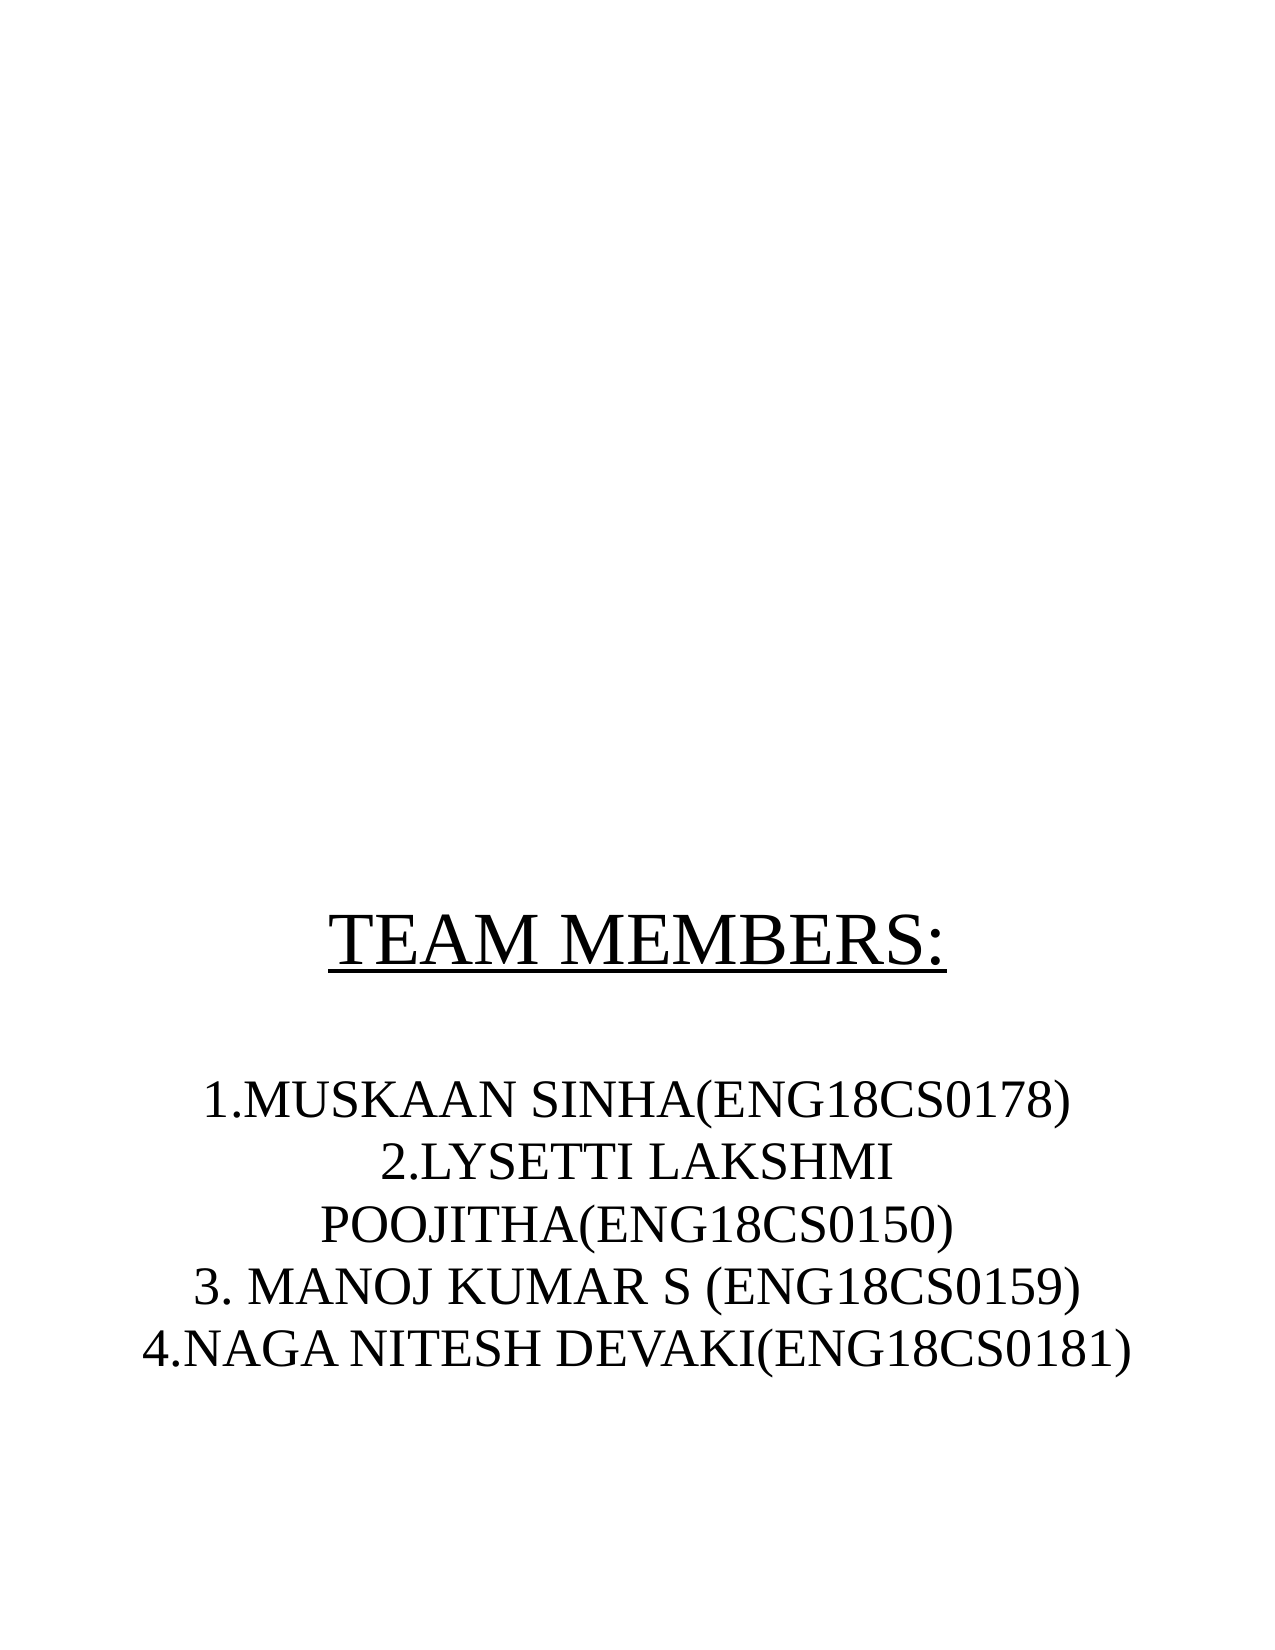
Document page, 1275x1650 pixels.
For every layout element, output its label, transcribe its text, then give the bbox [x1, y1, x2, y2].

text TEAM MEMBERS: [118, 894, 1157, 981]
text 1.MUSKAAN SINHA(ENG18CS0178) [118, 1067, 1157, 1129]
text 4.NAGA NITESH DEVAKI(ENG18CS0181) [118, 1316, 1157, 1378]
text 2.LYSETTI LAKSHMI POOJITHA(ENG18CS0150) [118, 1129, 1157, 1254]
text 3. MANOJ KUMAR S (ENG18CS0159) [118, 1254, 1157, 1316]
